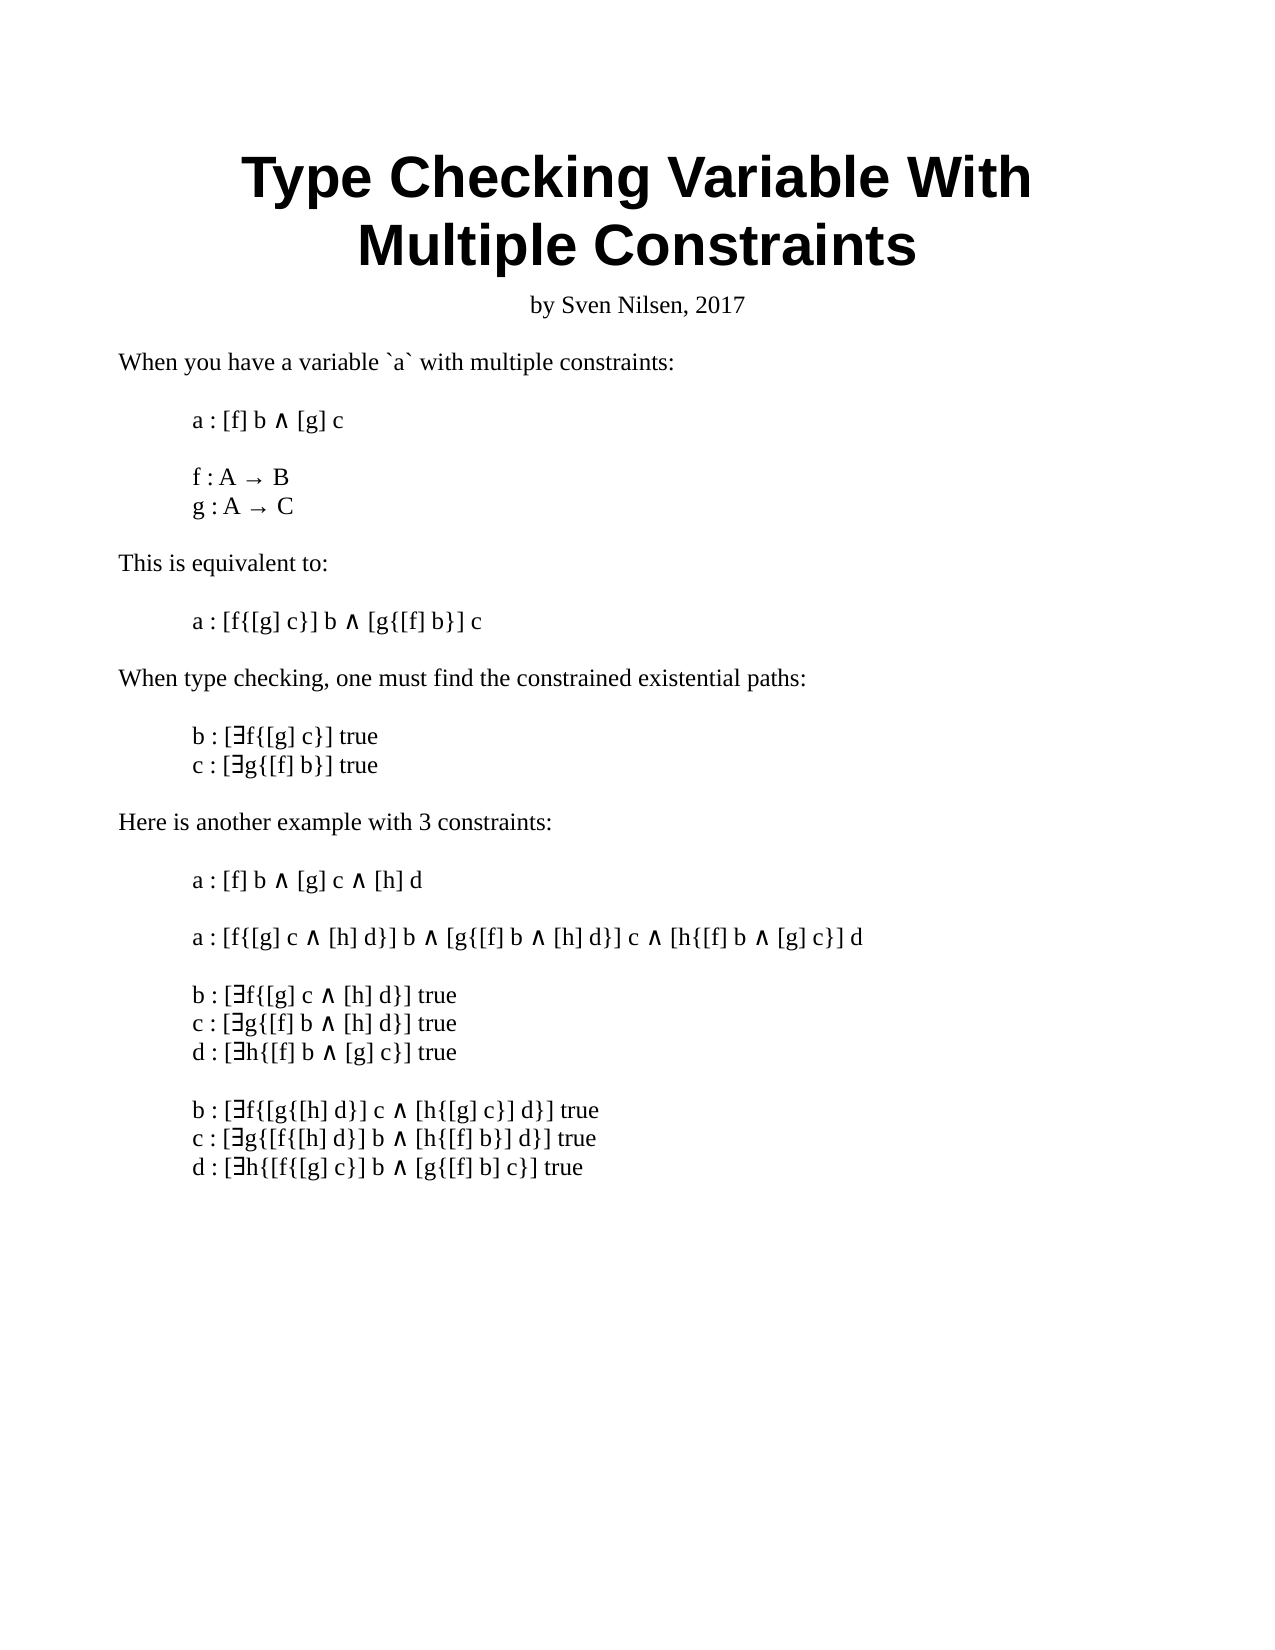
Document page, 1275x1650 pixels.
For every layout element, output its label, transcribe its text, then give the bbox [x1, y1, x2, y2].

text d : [∃h{[f{[g] c}] b ∧ [g{[f] b] c}] true [118, 1152, 1157, 1181]
text When type checking, one must find the constrained existential paths: [118, 663, 1157, 692]
text b : [∃f{[g] c ∧ [h] d}] true [118, 980, 1157, 1008]
text b : [∃f{[g] c}] true [118, 721, 1157, 750]
text c : [∃g{[f] b}] true [118, 750, 1157, 778]
title Type Checking Variable With Multiple Constraints [118, 143, 1157, 277]
text d : [∃h{[f] b ∧ [g] c}] true [118, 1037, 1157, 1066]
text a : [f{[g] c ∧ [h] d}] b ∧ [g{[f] b ∧ [h] d}] c ∧ [h{[f] b ∧ [g] c}] d [118, 922, 1157, 951]
text b : [∃f{[g{[h] d}] c ∧ [h{[g] c}] d}] true [118, 1095, 1157, 1123]
text f : A → B [118, 462, 1157, 491]
text a : [f] b ∧ [g] c [118, 405, 1157, 433]
text c : [∃g{[f{[h] d}] b ∧ [h{[f] b}] d}] true [118, 1123, 1157, 1152]
text a : [f{[g] c}] b ∧ [g{[f] b}] c [118, 606, 1157, 635]
text Here is another example with 3 constraints: [118, 807, 1157, 836]
text a : [f] b ∧ [g] c ∧ [h] d [118, 865, 1157, 893]
text This is equivalent to: [118, 548, 1157, 577]
text g : A → C [118, 491, 1157, 520]
text by Sven Nilsen, 2017 [118, 290, 1157, 318]
text c : [∃g{[f] b ∧ [h] d}] true [118, 1008, 1157, 1037]
text When you have a variable `a` with multiple constraints: [118, 347, 1157, 376]
